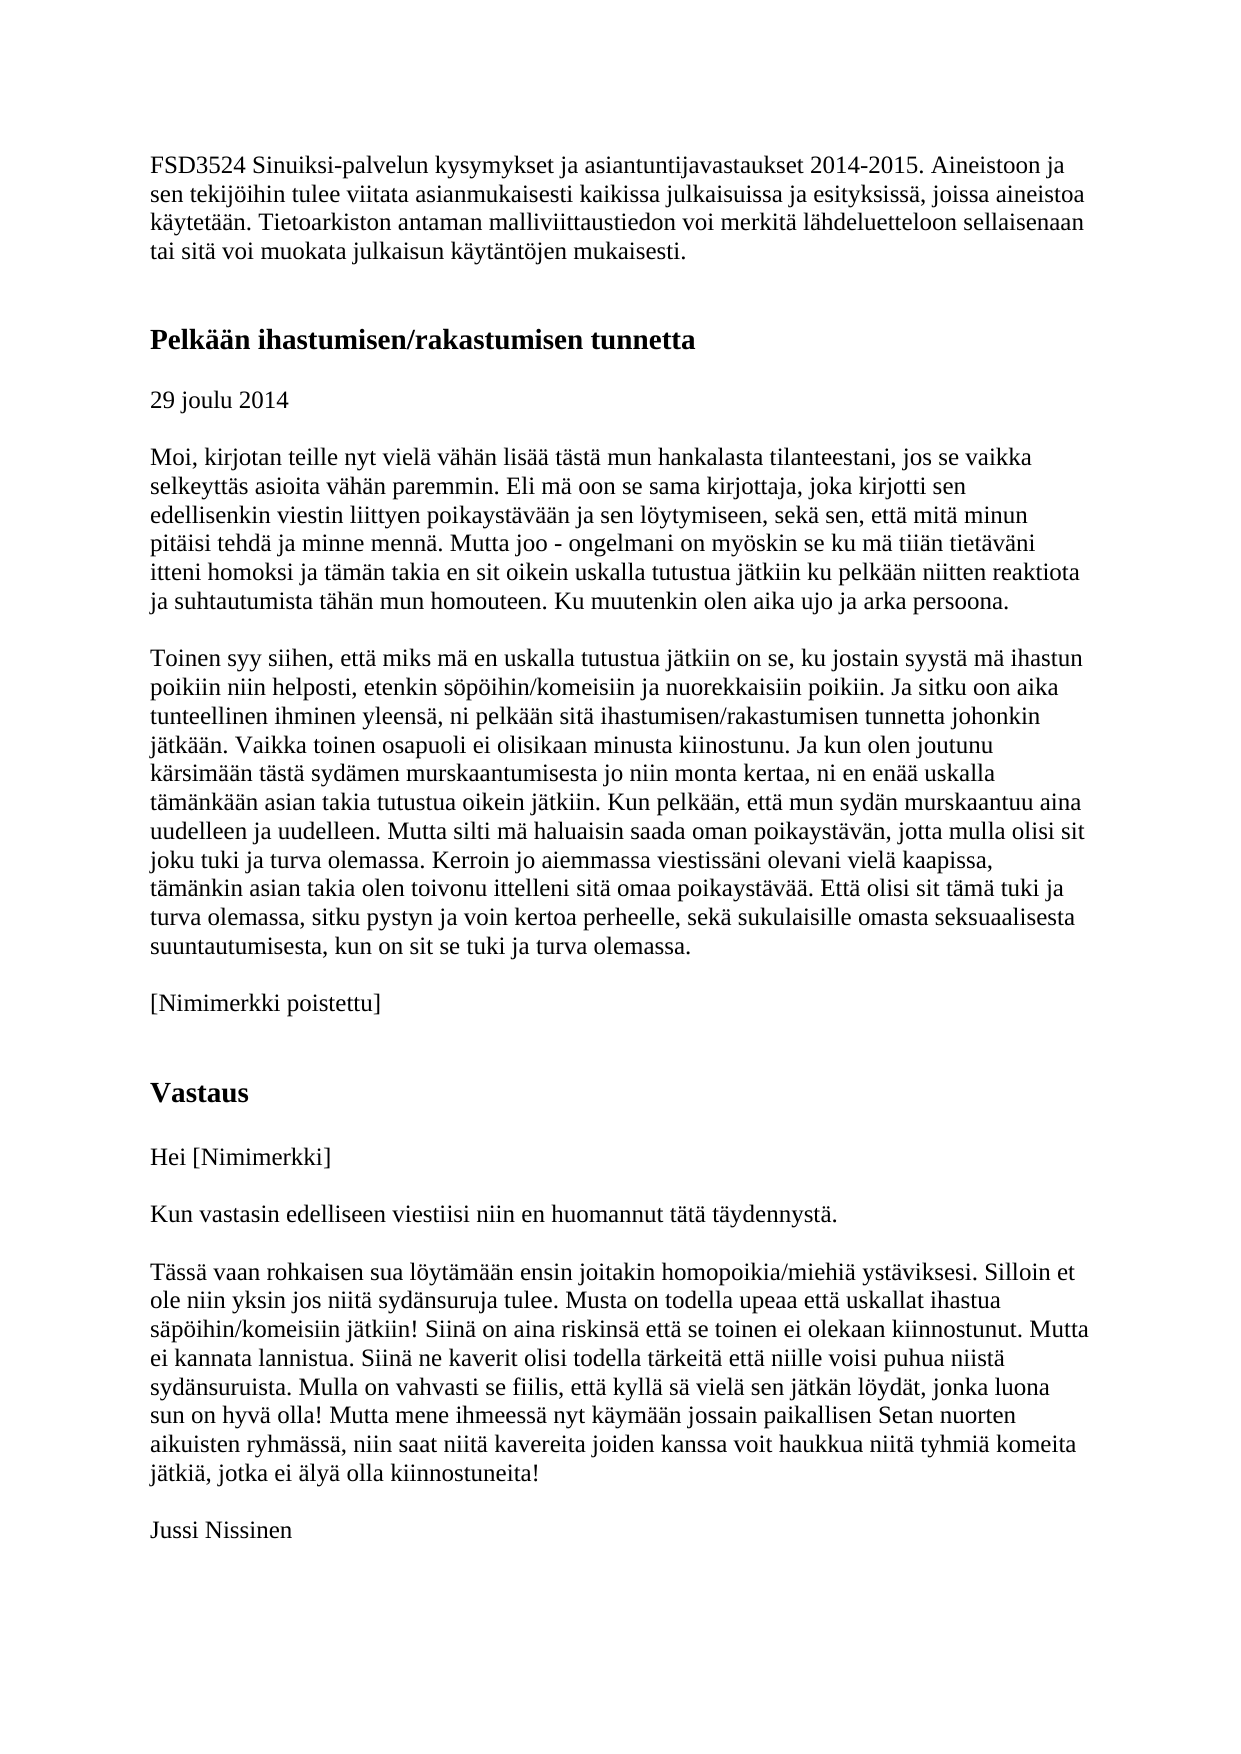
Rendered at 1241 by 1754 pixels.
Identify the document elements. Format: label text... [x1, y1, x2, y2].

text Pelkään ihastumisen/rakastumisen tunnetta [150, 322, 1090, 356]
text Vastaus [150, 1075, 1090, 1108]
text 29 joulu 2014 [150, 385, 1090, 413]
text [Nimimerkki poistettu] [150, 988, 1090, 1017]
text Kun vastasin edelliseen viestiisi niin en huomannut tätä täydennystä. Tässä vaan rohkaisen sua löytämään ensin joitakin homopoikia/miehiä ystäviksesi. Silloin et ole niin yksin jos niitä sydänsuruja tulee. Musta on todella upeaa että uskallat ihastua säpöihin/komeisiin jätkiin! Siinä on aina riskinsä että se toinen ei olekaan kiinnostunut. Mutta ei kannata lannistua. Siinä ne kaverit olisi todella tärkeitä että niille voisi puhua niistä sydänsuruista. Mulla on vahvasti se fiilis, että kyllä sä vielä sen jätkän löydät, jonka luona sun on hyvä olla! Mutta mene ihmeessä nyt käymään jossain paikallisen Setan nuorten aikuisten ryhmässä, niin saat niitä kavereita joiden kanssa voit haukkua niitä tyhmiä komeita jätkiä, jotka ei älyä olla kiinnostuneita! Jussi Nissinen [150, 1171, 1090, 1544]
text Moi, kirjotan teille nyt vielä vähän lisää tästä mun hankalasta tilanteestani, jos se vaikka selkeyttäs asioita vähän paremmin. Eli mä oon se sama kirjottaja, joka kirjotti sen edellisenkin viestin liittyen poikaystävään ja sen löytymiseen, sekä sen, että mitä minun pitäisi tehdä ja minne mennä. Mutta joo - ongelmani on myöskin se ku mä tiiän tietäväni itteni homoksi ja tämän takia en sit oikein uskalla tutustua jätkiin ku pelkään niitten reaktiota ja suhtautumista tähän mun homouteen. Ku muutenkin olen aika ujo ja arka persoona. Toinen syy siihen, että miks mä en uskalla tutustua jätkiin on se, ku jostain syystä mä ihastun poikiin niin helposti, etenkin söpöihin/komeisiin ja nuorekkaisiin poikiin. Ja sitku oon aika tunteellinen ihminen yleensä, ni pelkään sitä ihastumisen/rakastumisen tunnetta johonkin jätkään. Vaikka toinen osapuoli ei olisikaan minusta kiinostunu. Ja kun olen joutunu kärsimään tästä sydämen murskaantumisesta jo niin monta kertaa, ni en enää uskalla tämänkään asian takia tutustua oikein jätkiin. Kun pelkään, että mun sydän murskaantuu aina uudelleen ja uudelleen. Mutta silti mä haluaisin saada oman poikaystävän, jotta mulla olisi sit joku tuki ja turva olemassa. Kerroin jo aiemmassa viestissäni olevani vielä kaapissa, tämänkin asian takia olen toivonu ittelleni sitä omaa poikaystävää. Että olisi sit tämä tuki ja turva olemassa, sitku pystyn ja voin kertoa perheelle, sekä sukulaisille omasta seksuaalisesta suuntautumisesta, kun on sit se tuki ja turva olemassa. [150, 442, 1090, 960]
text FSD3524 Sinuiksi-palvelun kysymykset ja asiantuntijavastaukset 2014-2015. Aineistoon ja sen tekijöihin tulee viitata asianmukaisesti kaikissa julkaisuissa ja esityksissä, joissa aineistoa käytetään. Tietoarkiston antaman malliviittaustiedon voi merkitä lähdeluetteloon sellaisenaan tai sitä voi muokata julkaisun käytäntöjen mukaisesti. [150, 150, 1090, 265]
text Hei [Nimimerkki] [150, 1142, 1090, 1171]
